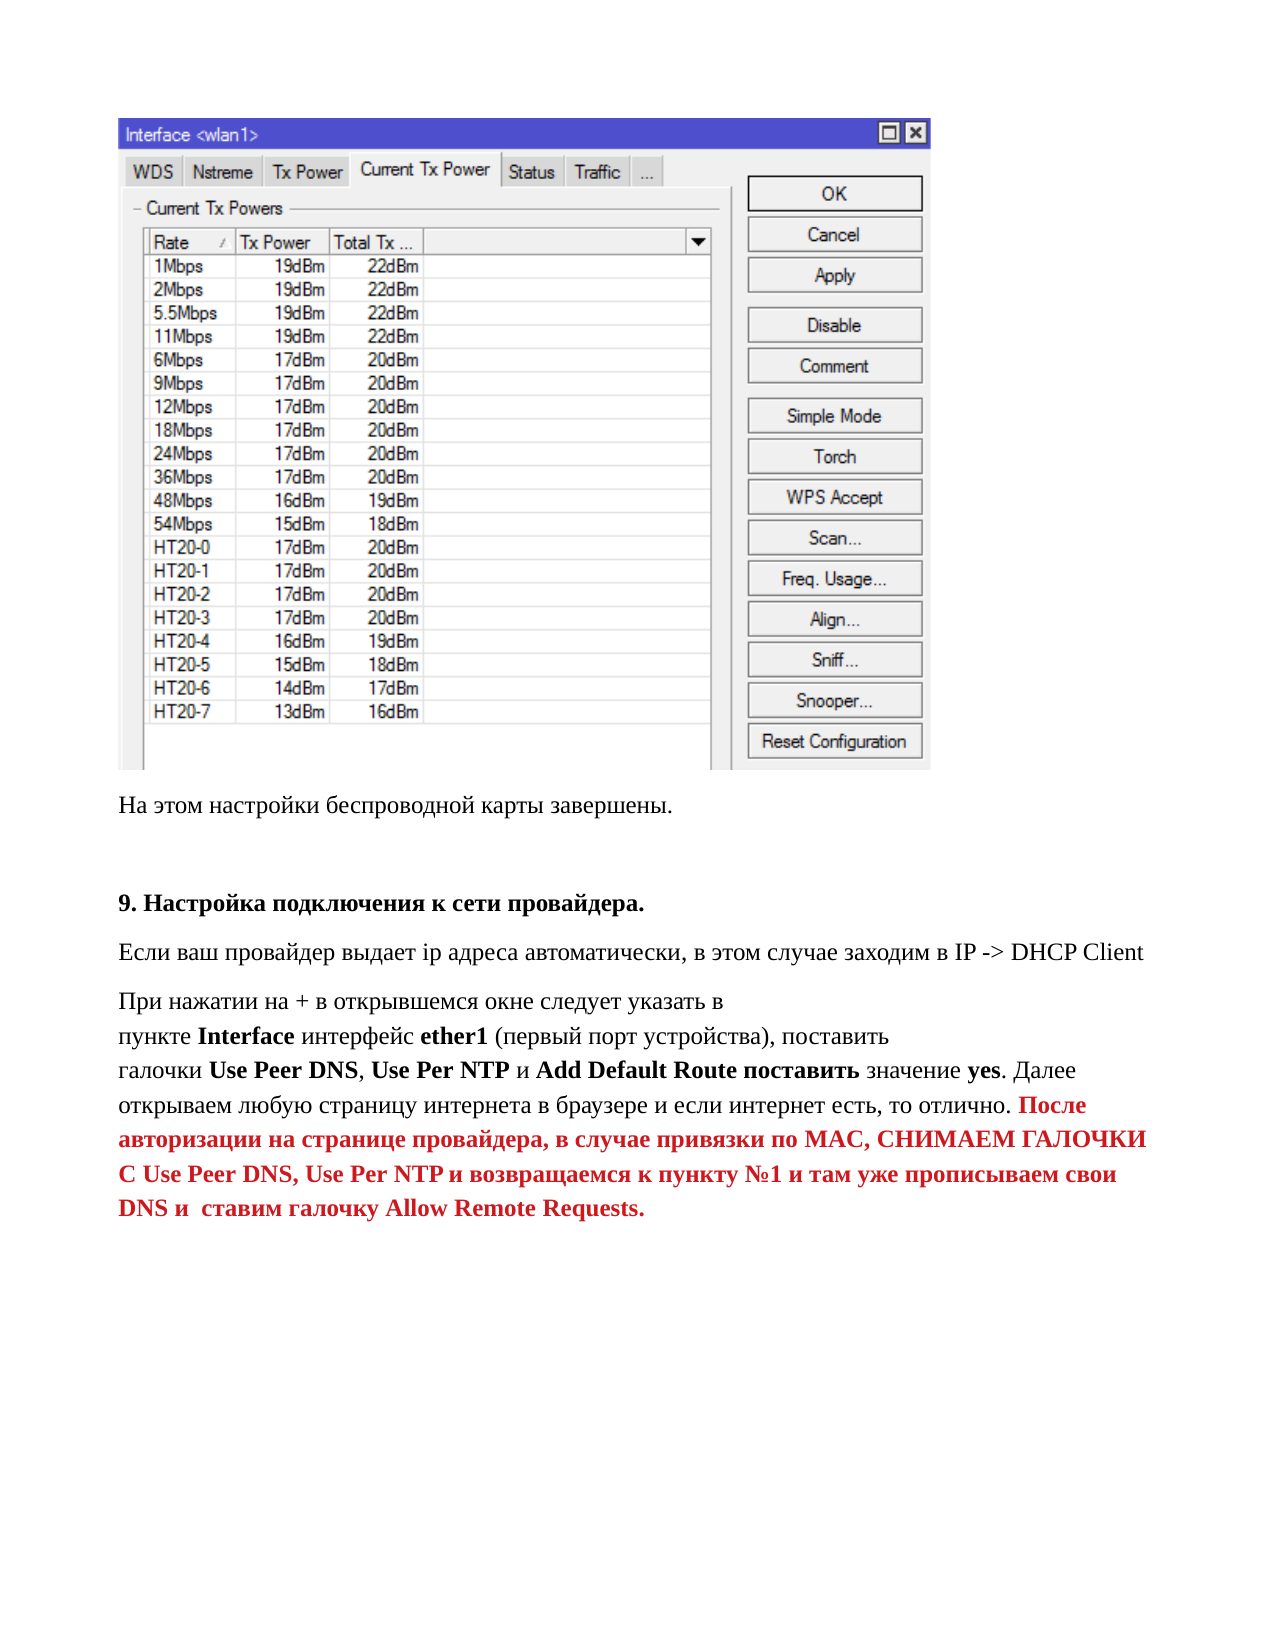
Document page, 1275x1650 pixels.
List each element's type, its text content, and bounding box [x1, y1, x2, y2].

text На этом настройки беспроводной карты завершены. [118, 790, 1157, 819]
text 9. Настройка подключения к сети провайдера. [118, 888, 1157, 917]
text Если ваш провайдер выдает ip адреса автоматически, в этом случае заходим в IP -> DHCP Client [118, 937, 1157, 966]
text При нажатии на + в открывшемся окне следует указать в пункте Interface интерфейс ether1 (первый порт устройства), поставить галочки Use Peer DNS, Use Per NTP и Add Default Route поставить значение yes. Далее открываем любую страницу интернета в браузере и если интернет есть, то отлично. После авторизации на странице провайдера, в случае привязки по MAC, СНИМАЕМ ГАЛОЧКИ С Use Peer DNS, Use Per NTP и возвращаемся к пункту №1 и там уже прописываем свои DNS и ставим галочку Allow Remote Requests. [118, 986, 1157, 1222]
picture [118, 118, 931, 770]
